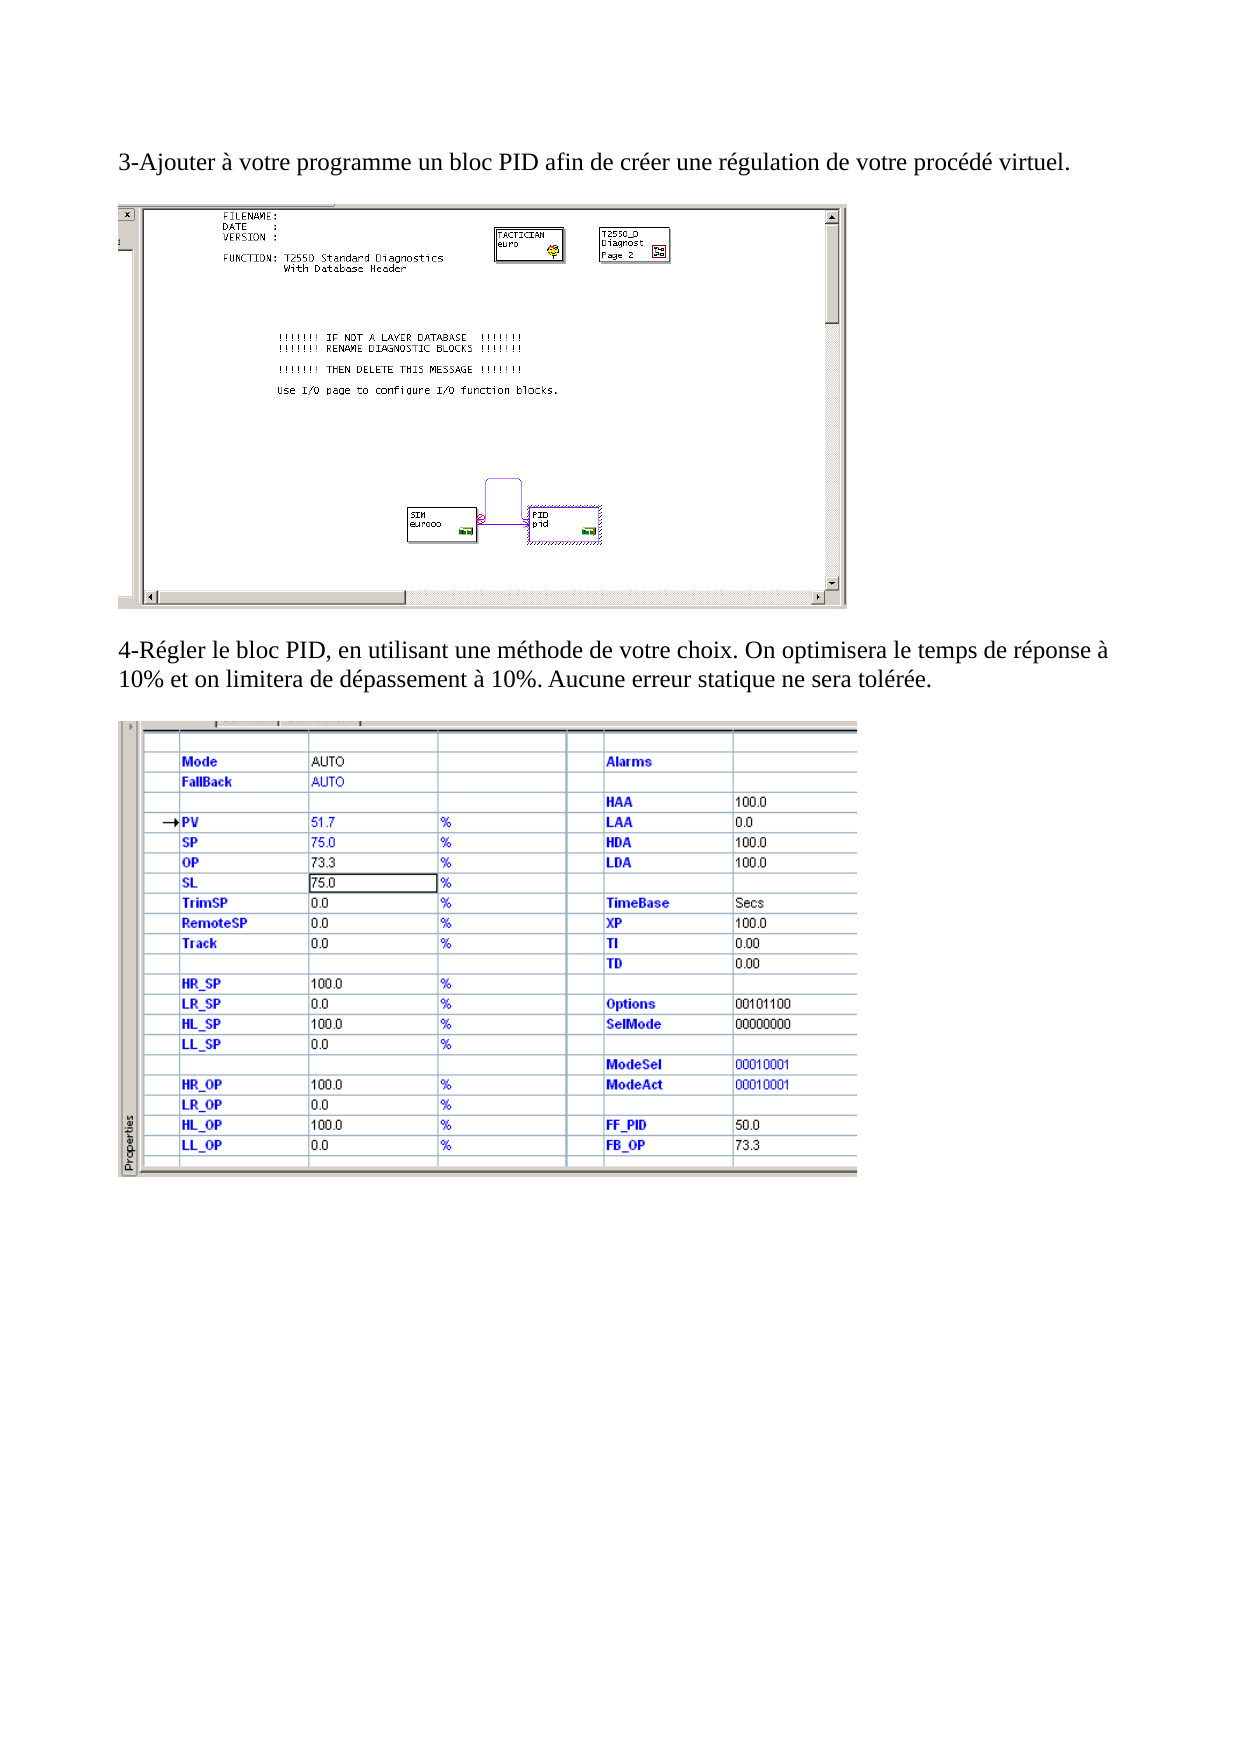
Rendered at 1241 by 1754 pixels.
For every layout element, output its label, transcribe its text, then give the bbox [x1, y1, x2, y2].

text 4-Régler le bloc PID, en utilisant une méthode de votre choix. On optimisera le temps de réponse à 10% et on limitera de dépassement à 10%. Aucune erreur statique ne sera tolérée. [118, 636, 1122, 693]
text 3-Ajouter à votre programme un bloc PID afin de créer une régulation de votre procédé virtuel. [118, 147, 1122, 176]
picture [118, 204, 847, 609]
